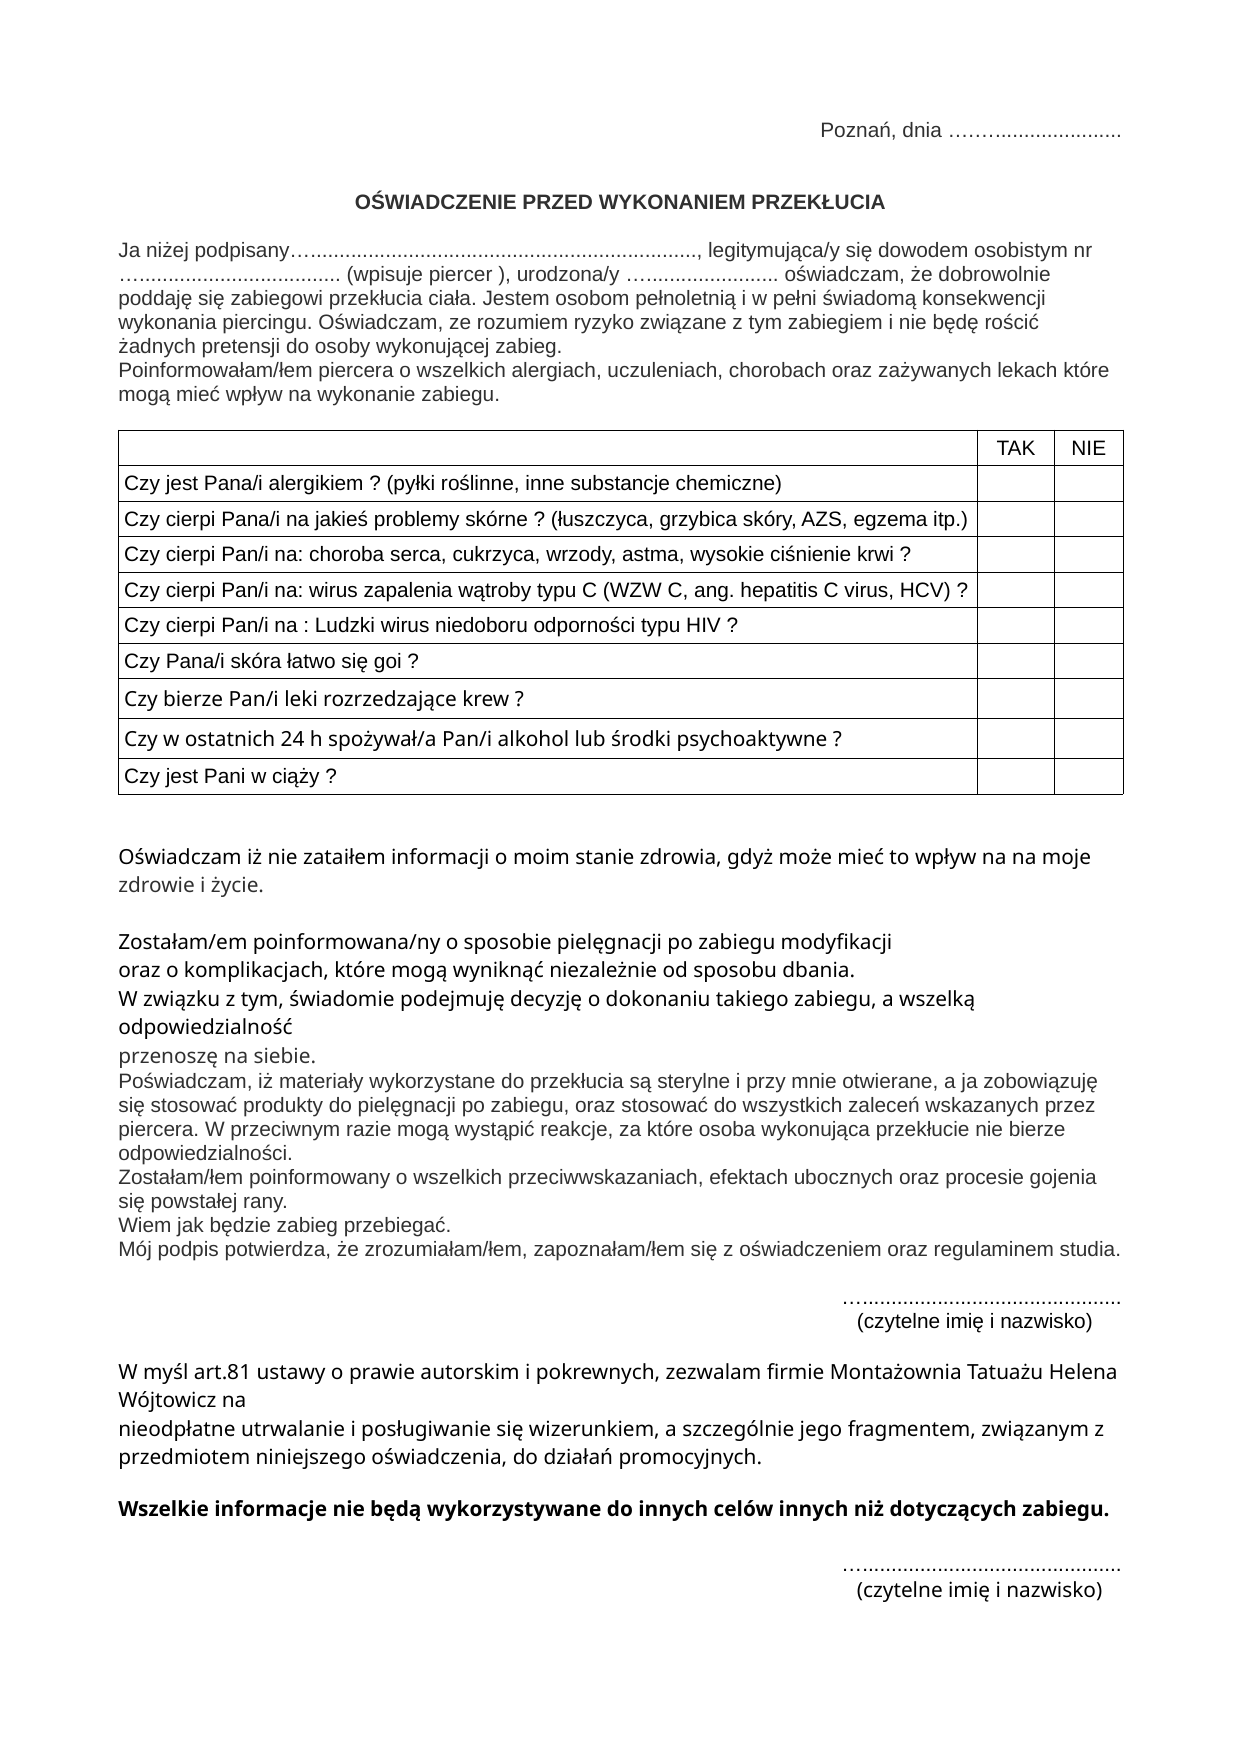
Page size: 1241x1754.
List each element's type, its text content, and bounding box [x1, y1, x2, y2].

table_cell Czy jest Pani w ciąży ? [119, 759, 977, 794]
table_cell [978, 573, 1054, 607]
text W myśl art.81 ustawy o prawie autorskim i pokrewnych, zezwalam firmie Montażownia Tatuażu Helena Wójtowicz na [118, 1357, 1122, 1414]
table_cell [978, 502, 1054, 536]
table_cell [1055, 466, 1123, 501]
text Wszelkie informacje nie będą wykorzystywane do innych celów innych niż dotyczących zabiegu. [118, 1494, 1122, 1523]
table_cell [1055, 644, 1123, 678]
text (czytelne imię i nazwisko) [118, 1309, 1122, 1333]
text OŚWIADCZENIE PRZED WYKONANIEM PRZEKŁUCIA [118, 190, 1122, 214]
text przenoszę na siebie. [118, 1041, 1122, 1069]
table_cell [978, 466, 1054, 501]
text Oświadczam iż nie zataiłem informacji o moim stanie zdrowia, gdyż może mieć to wpływ na na moje [118, 842, 1122, 870]
table_cell [978, 759, 1054, 794]
text Poznań, dnia ….…...................... [118, 118, 1122, 142]
table_cell Czy cierpi Pan/i na: choroba serca, cukrzyca, wrzody, astma, wysokie ciśnienie krwi ? [119, 537, 977, 572]
table_cell [1055, 608, 1123, 643]
text Poinformowałam/łem piercera o wszelkich alergiach, uczuleniach, chorobach oraz zażywanych lekach które mogą mieć wpływ na wykonanie zabiegu. [118, 358, 1122, 406]
table_cell [978, 679, 1054, 718]
table_cell [978, 719, 1054, 758]
table_cell [978, 608, 1054, 643]
text nieodpłatne utrwalanie i posługiwanie się wizerunkiem, a szczególnie jego fragmentem, związanym z [118, 1414, 1122, 1442]
table_header [119, 431, 977, 465]
text przedmiotem niniejszego oświadczenia, do działań promocyjnych. [118, 1442, 1122, 1471]
table_cell [1055, 679, 1123, 718]
text W związku z tym, świadomie podejmuję decyzję o dokonaniu takiego zabiegu, a wszelką odpowiedzialność [118, 984, 1122, 1041]
table_cell Czy jest Pana/i alergikiem ? (pyłki roślinne, inne substancje chemiczne) [119, 466, 977, 501]
table_cell [1055, 573, 1123, 607]
text …............................................. [118, 1285, 1122, 1309]
table_cell Czy bierze Pan/i leki rozrzedzające krew ? [119, 679, 977, 718]
text Mój podpis potwierdza, że zrozumiałam/łem, zapoznałam/łem się z oświadczeniem oraz regulaminem studia. [118, 1237, 1122, 1261]
text oraz o komplikacjach, które mogą wyniknąć niezależnie od sposobu dbania. [118, 956, 1122, 984]
text Wiem jak będzie zabieg przebiegać. [118, 1213, 1122, 1237]
table_cell [978, 644, 1054, 678]
text Poświadczam, iż materiały wykorzystane do przekłucia są sterylne i przy mnie otwierane, a ja zobowiązuję się stosować produkty do pielęgnacji po zabiegu, oraz stosować do wszystkich zaleceń wskazanych przez piercera. W przeciwnym razie mogą wystąpić reakcje, za które osoba wykonująca przekłucie nie bierze odpowiedzialności. [118, 1069, 1122, 1165]
table_cell [1055, 537, 1123, 572]
table_cell [978, 537, 1054, 572]
table_cell Czy w ostatnich 24 h spożywał/a Pan/i alkohol lub środki psychoaktywne ? [119, 719, 977, 758]
text Zostałam/łem poinformowany o wszelkich przeciwwskazaniach, efektach ubocznych oraz procesie gojenia się powstałej rany. [118, 1165, 1122, 1213]
text Zostałam/em poinformowana/ny o sposobie pielęgnacji po zabiegu modyfikacji [118, 927, 1122, 956]
text (czytelne imię i nazwisko) [118, 1575, 1122, 1604]
table_cell [1055, 502, 1123, 536]
table_cell Czy Pana/i skóra łatwo się goi ? [119, 644, 977, 678]
table_header NIE [1055, 431, 1123, 465]
text …............................................. [118, 1551, 1122, 1575]
table_header TAK [978, 431, 1054, 465]
table_cell [1055, 719, 1123, 758]
table_cell [1055, 759, 1123, 794]
text zdrowie i życie. [118, 870, 1122, 899]
text Ja niżej podpisany…..................................................................., legitymująca/y się dowodem osobistym nr …................................... (wpisuje piercer ), urodzona/y …....................... oświadczam, że dobrowolnie poddaję się zabiegowi przekłucia ciała. Jestem osobom pełnoletnią i w pełni świadomą konsekwencji wykonania piercingu. Oświadczam, ze rozumiem ryzyko związane z tym zabiegiem i nie będę rościć żadnych pretensji do osoby wykonującej zabieg. [118, 238, 1122, 358]
table_cell Czy cierpi Pana/i na jakieś problemy skórne ? (łuszczyca, grzybica skóry, AZS, egzema itp.) [119, 502, 977, 536]
table_cell Czy cierpi Pan/i na: wirus zapalenia wątroby typu C (WZW C, ang. hepatitis C virus, HCV) ? [119, 573, 977, 607]
table_cell Czy cierpi Pan/i na : Ludzki wirus niedoboru odporności typu HIV ? [119, 608, 977, 643]
